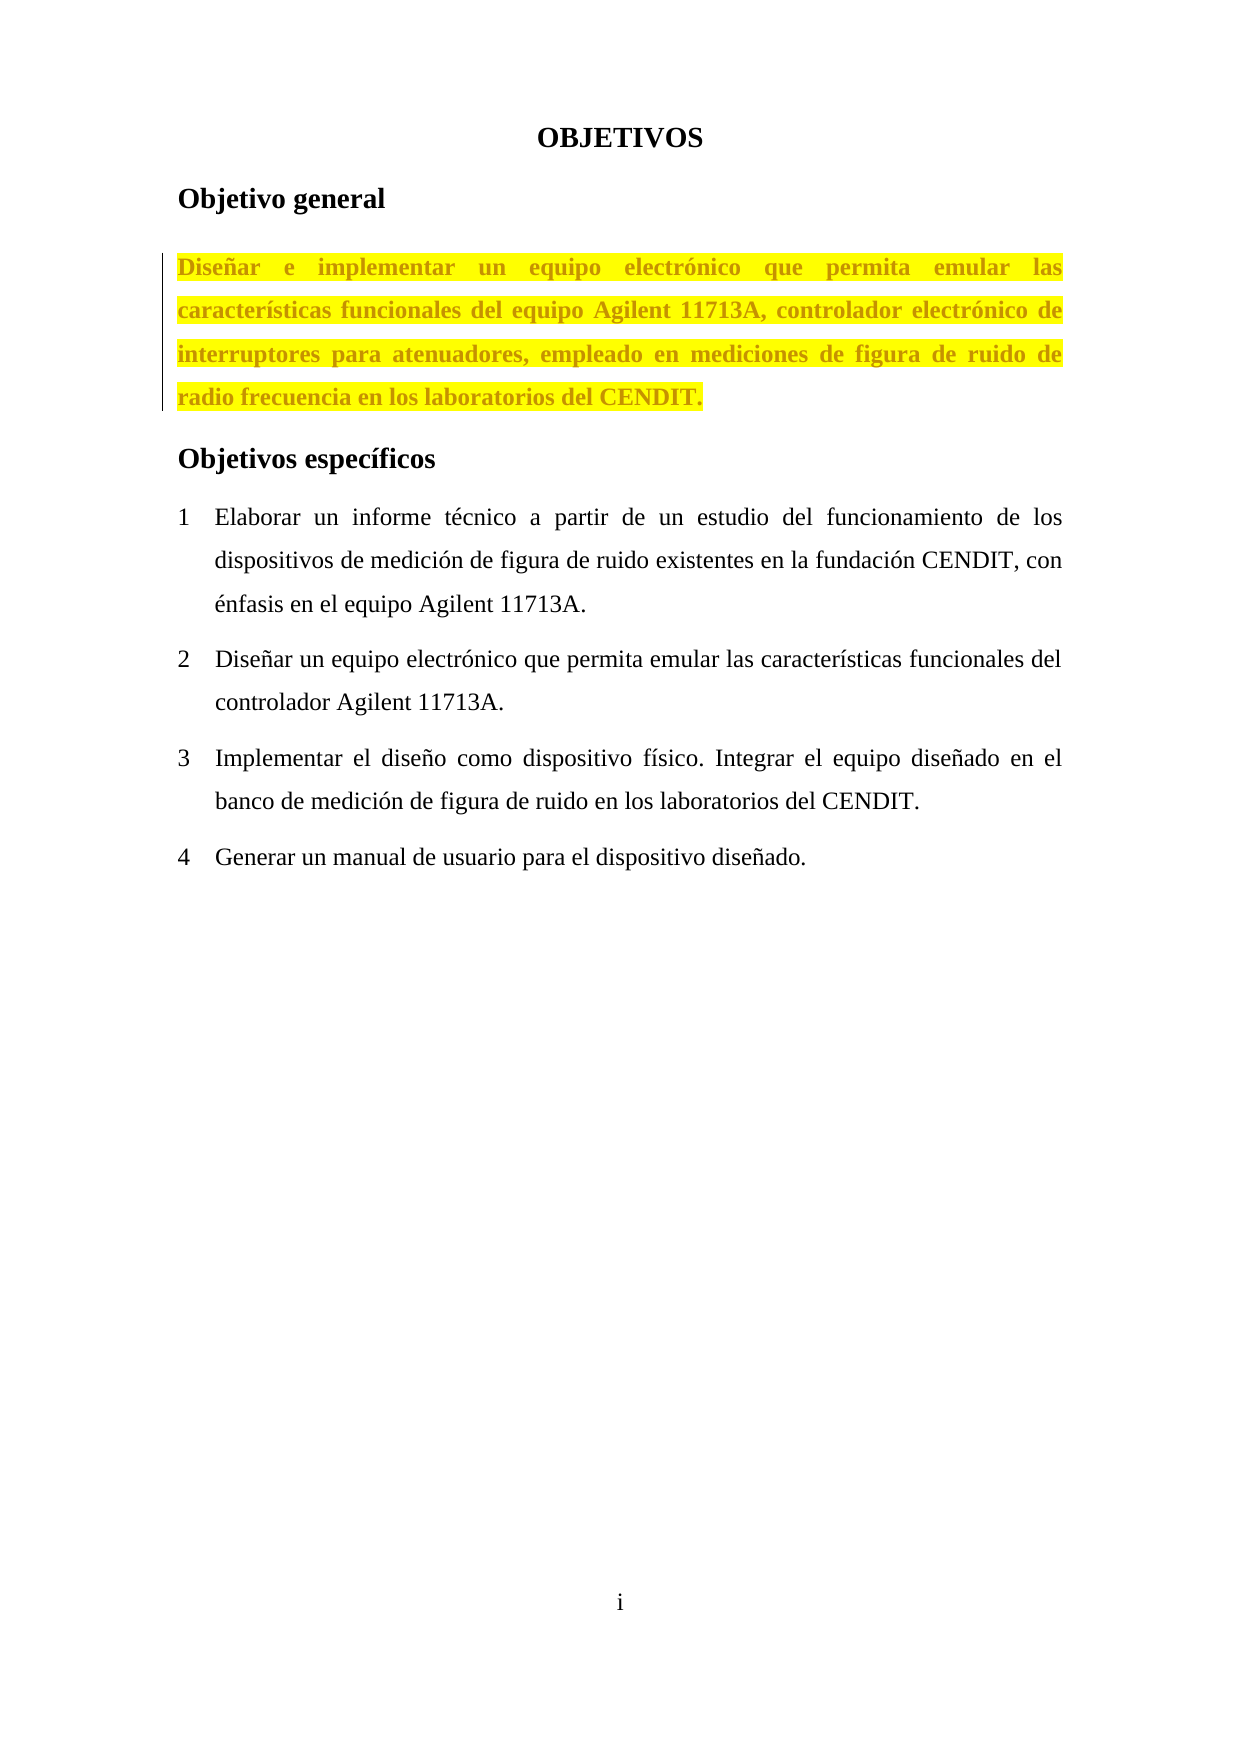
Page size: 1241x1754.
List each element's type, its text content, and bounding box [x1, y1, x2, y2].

list Generar un manual de usuario para el dispositivo diseñado. [177, 842, 1063, 871]
list Elaborar un informe técnico a partir de un estudio del funcionamiento de los dispositivos de medición de figura de ruido existentes en la fundación CENDIT, con énfasis en el equipo Agilent 11713A. [177, 502, 1063, 617]
text OBJETIVOS [177, 121, 1063, 154]
list Implementar el diseño como dispositivo físico. Integrar el equipo diseñado en el banco de medición de figura de ruido en los laboratorios del CENDIT. [177, 743, 1063, 815]
subtitle Objetivo general [177, 181, 1063, 215]
text Diseñar e implementar un equipo electrónico que permita emular las características funcionales del equipo Agilent 11713A, controlador electrónico de interruptores para atenuadores, empleado en mediciones de figura de ruido de radio frecuencia en los laboratorios del CENDIT. [177, 252, 1063, 411]
subtitle Objetivos específicos [177, 442, 1063, 475]
list Diseñar un equipo electrónico que permita emular las características funcionales del controlador Agilent 11713A. [177, 644, 1063, 716]
